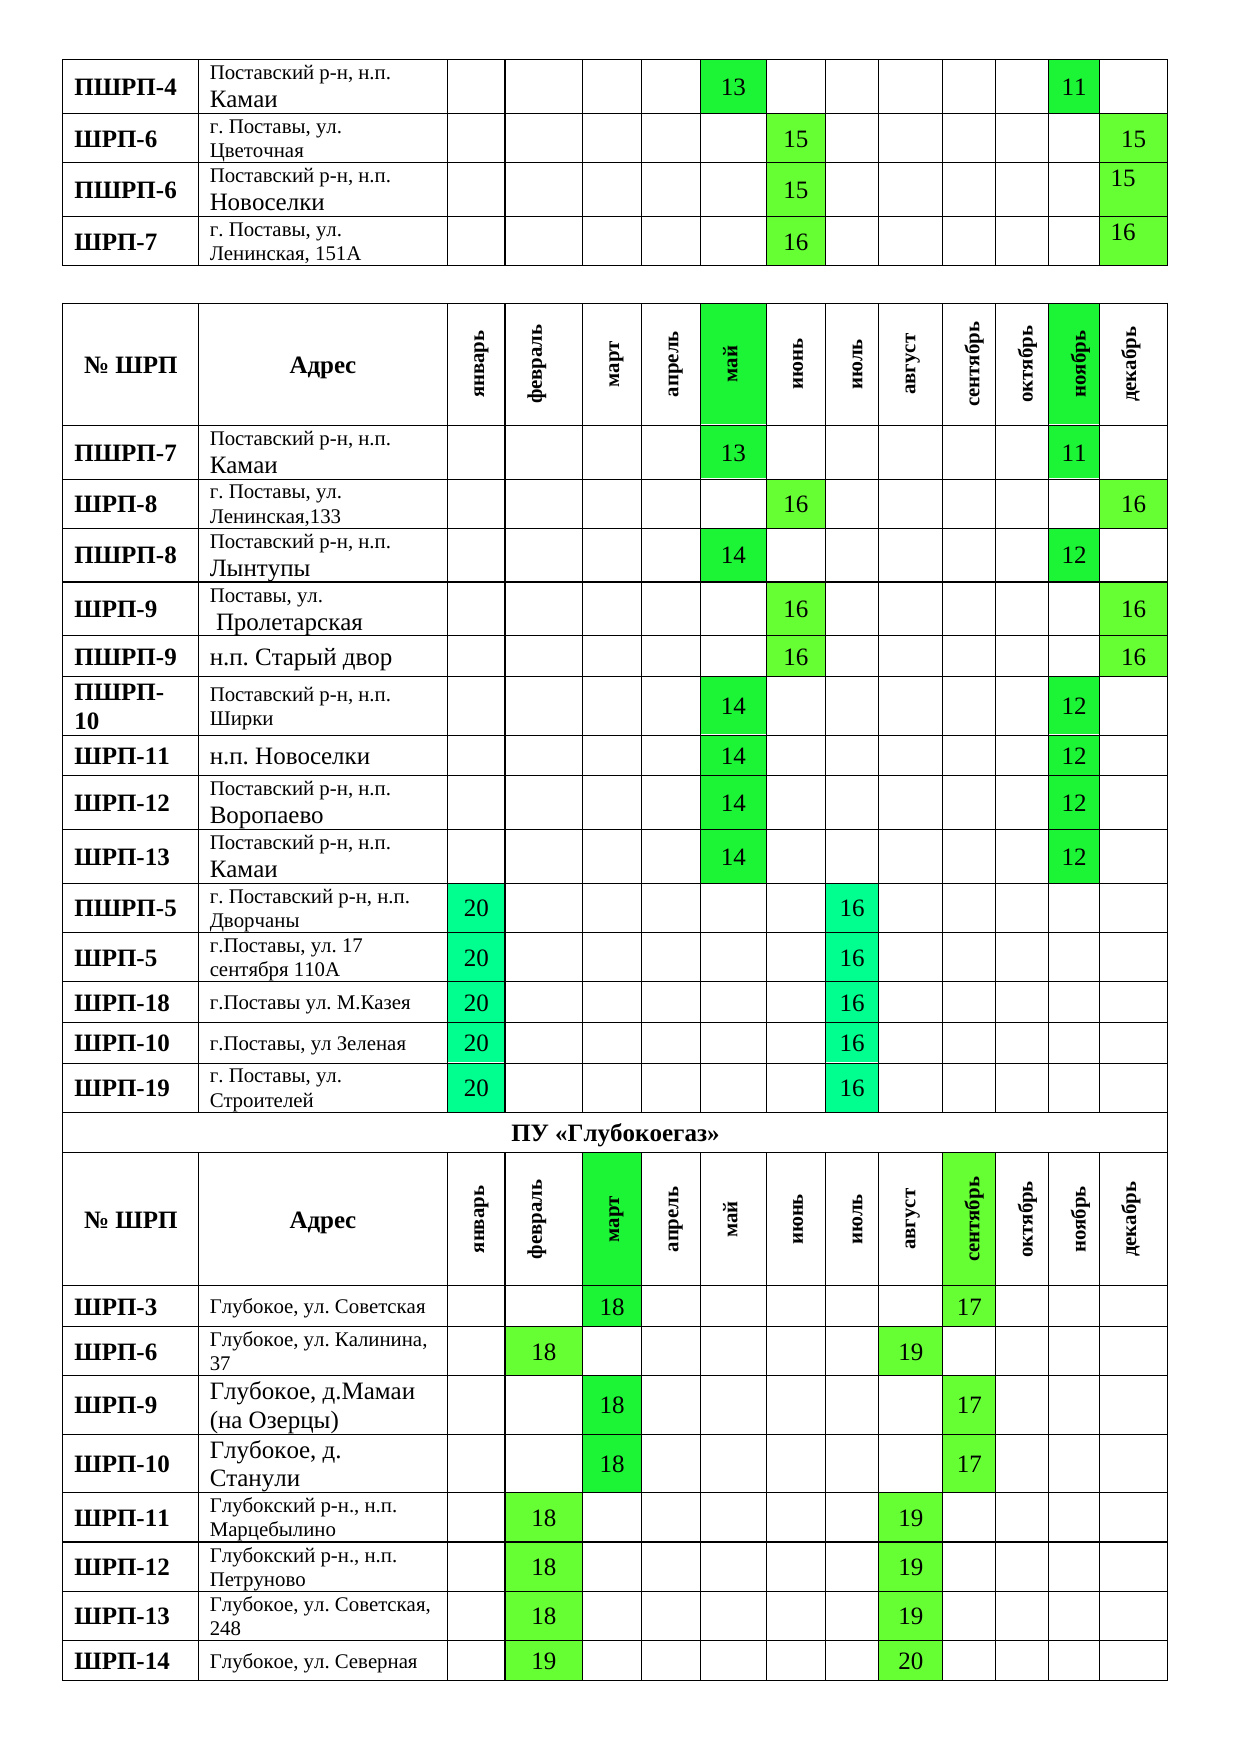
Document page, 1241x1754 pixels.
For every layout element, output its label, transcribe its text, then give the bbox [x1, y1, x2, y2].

table_cell [879, 163, 942, 216]
table_cell [701, 1493, 766, 1541]
table_cell Поставский р-н, н.п. Воропаево [199, 776, 447, 829]
table_cell [583, 426, 641, 478]
table_cell [767, 1023, 825, 1062]
table_cell [943, 1641, 995, 1680]
table_cell [448, 677, 504, 734]
table_cell [767, 1641, 825, 1680]
table_cell февраль [506, 1153, 582, 1285]
table_cell н.п. Старый двор [199, 636, 447, 676]
table_cell [701, 1376, 766, 1434]
table_cell [448, 636, 504, 676]
table_cell [943, 217, 995, 265]
table_cell Глубокое, ул. Советская, 248 [199, 1592, 447, 1640]
table_cell 16 [1100, 217, 1167, 265]
table_cell [996, 60, 1048, 113]
table_cell [767, 1327, 825, 1375]
table_cell [448, 776, 504, 829]
table_cell [996, 677, 1048, 734]
table_cell [583, 1327, 641, 1375]
table_cell [996, 982, 1048, 1022]
table_cell [642, 1493, 700, 1541]
table_cell [1049, 217, 1099, 265]
table_cell [506, 830, 582, 883]
table_cell 20 [448, 1064, 504, 1112]
table_cell Поставский р-н, н.п. Камаи [199, 426, 447, 478]
table_cell [448, 114, 504, 162]
table_header декабрь [1100, 304, 1167, 424]
table_cell [826, 426, 878, 478]
table_cell октябрь [996, 1153, 1048, 1285]
table_cell [1049, 1592, 1099, 1640]
table_cell [1049, 982, 1099, 1022]
table_cell [583, 1023, 641, 1062]
table_cell [583, 736, 641, 775]
table_cell [767, 982, 825, 1022]
table_cell [448, 1435, 504, 1492]
table_cell [506, 736, 582, 775]
table_cell 15 [1100, 114, 1167, 162]
table_cell ШРП-10 [63, 1023, 198, 1062]
table_cell 11 [1049, 426, 1099, 478]
table_cell 18 [583, 1435, 641, 1492]
table_cell [767, 677, 825, 734]
table_cell [996, 830, 1048, 883]
table_cell 16 [767, 583, 825, 635]
table_cell [943, 1064, 995, 1112]
table_cell 16 [767, 636, 825, 676]
table_cell ШРП-12 [63, 776, 198, 829]
table_cell [448, 736, 504, 775]
table_cell [583, 830, 641, 883]
table_cell [1049, 1286, 1099, 1326]
table_cell [943, 636, 995, 676]
table_cell [642, 736, 700, 775]
table_cell [1100, 1493, 1167, 1541]
table_cell [879, 583, 942, 635]
table_cell [1049, 1327, 1099, 1375]
table_cell ШРП-14 [63, 1641, 198, 1680]
table_cell [448, 529, 504, 581]
table_cell Глубокое, ул. Советская [199, 1286, 447, 1326]
table_cell ШРП-12 [63, 1543, 198, 1591]
table_cell [701, 1023, 766, 1062]
table_cell [448, 1376, 504, 1434]
table_cell ПШРП-7 [63, 426, 198, 478]
table_cell [506, 776, 582, 829]
table_cell [583, 163, 641, 216]
table_cell [506, 217, 582, 265]
table_cell [996, 1493, 1048, 1541]
table_header июнь [767, 304, 825, 424]
table_cell [448, 1327, 504, 1375]
table_cell [826, 736, 878, 775]
table_cell 19 [879, 1543, 942, 1591]
table_cell ПШРП-6 [63, 163, 198, 216]
table_cell [1100, 830, 1167, 883]
table_cell [943, 583, 995, 635]
table_cell [448, 830, 504, 883]
table_cell [642, 480, 700, 528]
table_cell [943, 114, 995, 162]
table_cell [767, 884, 825, 932]
table_cell [996, 114, 1048, 162]
table_cell ШРП-13 [63, 830, 198, 883]
table_cell [701, 1064, 766, 1112]
table_cell [506, 1435, 582, 1492]
table_cell ШРП-9 [63, 583, 198, 635]
table_cell [879, 636, 942, 676]
table_cell [1049, 636, 1099, 676]
table_cell [506, 480, 582, 528]
table_cell [506, 529, 582, 581]
table_cell [701, 1641, 766, 1680]
table_cell ноябрь [1049, 1153, 1099, 1285]
table_cell 16 [1100, 480, 1167, 528]
table_cell [701, 480, 766, 528]
table_cell [642, 933, 700, 981]
table_cell ШРП-9 [63, 1376, 198, 1434]
table_cell [642, 636, 700, 676]
table_cell г.Поставы, ул Зеленая [199, 1023, 447, 1062]
table_cell [701, 982, 766, 1022]
table_cell май [701, 1153, 766, 1285]
table_cell [506, 163, 582, 216]
table_cell [1049, 1064, 1099, 1112]
table_cell [826, 636, 878, 676]
table_cell ШРП-10 [63, 1435, 198, 1492]
table_cell [996, 1543, 1048, 1591]
table_cell [583, 677, 641, 734]
table_cell [879, 114, 942, 162]
table_cell [996, 884, 1048, 932]
table_cell [767, 529, 825, 581]
table_cell [943, 163, 995, 216]
table_cell ШРП-6 [63, 1327, 198, 1375]
table_cell [943, 776, 995, 829]
table_cell [767, 426, 825, 478]
table_cell март [583, 1153, 641, 1285]
table_cell [583, 217, 641, 265]
table_cell [826, 830, 878, 883]
table_cell [506, 1023, 582, 1062]
table_cell [583, 583, 641, 635]
table_cell [767, 1064, 825, 1112]
table_cell [943, 529, 995, 581]
table_cell [583, 1543, 641, 1591]
table_cell [826, 60, 878, 113]
table_cell [996, 583, 1048, 635]
table_cell [826, 583, 878, 635]
table_cell [642, 1543, 700, 1591]
table_cell [642, 1064, 700, 1112]
table_cell 14 [701, 830, 766, 883]
table_cell [879, 736, 942, 775]
table_cell 17 [943, 1376, 995, 1434]
table_cell 18 [583, 1286, 641, 1326]
table_header март [583, 304, 641, 424]
table_cell [879, 480, 942, 528]
table_cell [826, 217, 878, 265]
table_cell [701, 884, 766, 932]
table_header № ШРП [63, 304, 198, 424]
table_cell [642, 163, 700, 216]
table_header апрель [642, 304, 700, 424]
table_cell [1100, 736, 1167, 775]
table_cell н.п. Новоселки [199, 736, 447, 775]
table_cell [879, 426, 942, 478]
table_cell [1100, 1435, 1167, 1492]
table_cell г.Поставы, ул. 17 сентября 110А [199, 933, 447, 981]
table_header Адрес [199, 304, 447, 424]
table_cell Глубокое, ул. Северная [199, 1641, 447, 1680]
table_cell [826, 1376, 878, 1434]
table_cell [996, 217, 1048, 265]
table_cell Поставский р-н, н.п. Камаи [199, 830, 447, 883]
table_cell [943, 60, 995, 113]
table_cell 20 [448, 1023, 504, 1062]
table_cell [1100, 982, 1167, 1022]
table_cell [642, 60, 700, 113]
table_cell [642, 1023, 700, 1062]
table_cell [826, 529, 878, 581]
table_cell 16 [1100, 583, 1167, 635]
table_cell ШРП-18 [63, 982, 198, 1022]
table_cell [879, 982, 942, 1022]
table_cell 20 [448, 884, 504, 932]
table_cell [1100, 1023, 1167, 1062]
table_cell [826, 776, 878, 829]
table_cell Глубокский р-н., н.п. Петруново [199, 1543, 447, 1591]
table_cell 18 [506, 1543, 582, 1591]
table_cell [583, 776, 641, 829]
table_cell 19 [506, 1641, 582, 1680]
table_cell 16 [767, 217, 825, 265]
table_cell [506, 114, 582, 162]
table_cell ШРП-11 [63, 1493, 198, 1541]
table_cell [583, 884, 641, 932]
table_cell [1049, 1435, 1099, 1492]
table_cell [996, 1327, 1048, 1375]
table_cell [879, 1435, 942, 1492]
table_cell [448, 426, 504, 478]
table_cell [1100, 1286, 1167, 1326]
table_cell [943, 426, 995, 478]
table_cell 14 [701, 736, 766, 775]
table_cell 16 [826, 1023, 878, 1062]
table_cell [826, 1543, 878, 1591]
table_cell [767, 60, 825, 113]
table_cell 14 [701, 529, 766, 581]
table_cell [506, 426, 582, 478]
table_cell 12 [1049, 736, 1099, 775]
table_cell [583, 636, 641, 676]
table_cell [943, 1023, 995, 1062]
table_cell [1100, 1592, 1167, 1640]
table_cell [1100, 1376, 1167, 1434]
table_cell [506, 677, 582, 734]
table_cell 18 [506, 1592, 582, 1640]
table_cell Глубокое, д. Станули [199, 1435, 447, 1492]
table_cell [826, 1435, 878, 1492]
table_cell [879, 60, 942, 113]
table_cell [879, 830, 942, 883]
table_cell [506, 982, 582, 1022]
table_cell июль [826, 1153, 878, 1285]
table_cell [767, 736, 825, 775]
table_cell [996, 163, 1048, 216]
table_cell ПУ «Глубокоегаз» [63, 1113, 1167, 1152]
table_cell [506, 933, 582, 981]
table_cell [996, 933, 1048, 981]
table_cell 14 [701, 776, 766, 829]
table_cell [1100, 677, 1167, 734]
table_cell [1049, 1376, 1099, 1434]
table_cell [448, 163, 504, 216]
table_cell ШРП-13 [63, 1592, 198, 1640]
table_cell [701, 1327, 766, 1375]
table_cell [767, 1592, 825, 1640]
table_cell 15 [767, 163, 825, 216]
table_cell [506, 1286, 582, 1326]
table_cell июнь [767, 1153, 825, 1285]
table_header январь [448, 304, 504, 424]
table_cell 12 [1049, 830, 1099, 883]
table_cell [996, 480, 1048, 528]
table_cell [767, 933, 825, 981]
table_cell ПШРП-5 [63, 884, 198, 932]
table_cell [642, 1286, 700, 1326]
table_cell [448, 1592, 504, 1640]
table_cell ШРП-3 [63, 1286, 198, 1326]
table_cell [701, 163, 766, 216]
table_cell [996, 1435, 1048, 1492]
table_cell [448, 583, 504, 635]
table_header май [701, 304, 766, 424]
table_cell [583, 1641, 641, 1680]
table_cell [996, 1641, 1048, 1680]
table_cell Глубокский р-н., н.п. Марцебылино [199, 1493, 447, 1541]
table_cell [943, 933, 995, 981]
table_cell [701, 1435, 766, 1492]
table_cell Поставский р-н, н.п. Лынтупы [199, 529, 447, 581]
table_cell № ШРП [63, 1153, 198, 1285]
table_header август [879, 304, 942, 424]
table_cell [642, 982, 700, 1022]
table_cell [943, 1543, 995, 1591]
table_cell Поставы, ул. Пролетарская [199, 583, 447, 635]
table_cell [943, 982, 995, 1022]
table_cell ШРП-19 [63, 1064, 198, 1112]
table_cell [1100, 776, 1167, 829]
table_cell 13 [701, 426, 766, 478]
table_cell август [879, 1153, 942, 1285]
table_cell [506, 884, 582, 932]
table_cell апрель [642, 1153, 700, 1285]
table_cell [943, 1327, 995, 1375]
table_cell [701, 933, 766, 981]
table_cell ПШРП-8 [63, 529, 198, 581]
table_cell [642, 114, 700, 162]
table_cell [583, 60, 641, 113]
table_cell Глубокое, д.Мамаи (на Озерцы) [199, 1376, 447, 1434]
table_cell г. Поставы, ул. Ленинская, 151А [199, 217, 447, 265]
table_cell [996, 529, 1048, 581]
table_cell 12 [1049, 677, 1099, 734]
table_cell [701, 114, 766, 162]
table_cell [996, 1592, 1048, 1640]
table_cell [701, 1592, 766, 1640]
table_cell [701, 583, 766, 635]
table_cell [583, 529, 641, 581]
table_cell [826, 1327, 878, 1375]
table_cell сентябрь [943, 1153, 995, 1285]
table_header ноябрь [1049, 304, 1099, 424]
table_cell 11 [1049, 60, 1099, 113]
table_cell [879, 884, 942, 932]
table_cell г.Поставы ул. М.Казея [199, 982, 447, 1022]
table_cell [826, 1286, 878, 1326]
table_cell [879, 677, 942, 734]
table_header февраль [506, 304, 582, 424]
table_cell [996, 1286, 1048, 1326]
table_cell [701, 636, 766, 676]
table_cell [879, 529, 942, 581]
table_cell [767, 1435, 825, 1492]
table_cell [506, 1064, 582, 1112]
table_cell [1100, 1064, 1167, 1112]
table_cell [1100, 1327, 1167, 1375]
table_cell 13 [701, 60, 766, 113]
table_cell [583, 1592, 641, 1640]
table_cell Поставский р-н, н.п. Ширки [199, 677, 447, 734]
table_cell [943, 1592, 995, 1640]
table_cell 19 [879, 1493, 942, 1541]
table_cell 16 [1100, 636, 1167, 676]
table_cell [642, 884, 700, 932]
table_cell [1049, 1641, 1099, 1680]
table_cell [996, 636, 1048, 676]
table_cell [996, 1376, 1048, 1434]
table_cell [767, 830, 825, 883]
table_cell [943, 830, 995, 883]
table_cell [642, 830, 700, 883]
table_cell [1049, 114, 1099, 162]
table_cell 15 [767, 114, 825, 162]
table_cell [826, 480, 878, 528]
table_cell [767, 1376, 825, 1434]
table_cell [996, 776, 1048, 829]
table_cell [448, 1286, 504, 1326]
table_cell Поставский р-н, н.п. Камаи [199, 60, 447, 113]
table_cell [767, 776, 825, 829]
table_cell [996, 426, 1048, 478]
table_cell [506, 583, 582, 635]
table_cell [826, 677, 878, 734]
table_cell [1049, 480, 1099, 528]
table_cell [826, 114, 878, 162]
table_cell [1100, 529, 1167, 581]
table_cell [1100, 1543, 1167, 1591]
table_cell [1049, 884, 1099, 932]
table_cell 16 [767, 480, 825, 528]
table_cell январь [448, 1153, 504, 1285]
table_cell г. Поставский р-н, н.п. Дворчаны [199, 884, 447, 932]
table_cell 12 [1049, 776, 1099, 829]
table_cell 15 [1100, 163, 1167, 216]
table_cell [1049, 933, 1099, 981]
table_cell [943, 736, 995, 775]
table_cell ПШРП-4 [63, 60, 198, 113]
table_cell [642, 776, 700, 829]
table_cell [1049, 1493, 1099, 1541]
table_cell [879, 1376, 942, 1434]
table_cell Глубокое, ул. Калинина, 37 [199, 1327, 447, 1375]
table_cell [826, 163, 878, 216]
table_cell 16 [826, 933, 878, 981]
table_cell [583, 933, 641, 981]
table_cell [701, 1543, 766, 1591]
table_cell ПШРП-9 [63, 636, 198, 676]
table_cell [1049, 163, 1099, 216]
table_cell [1100, 1641, 1167, 1680]
table_cell г. Поставы, ул. Цветочная [199, 114, 447, 162]
table_cell [996, 736, 1048, 775]
table_cell [701, 1286, 766, 1326]
table_cell декабрь [1100, 1153, 1167, 1285]
table_cell [879, 1023, 942, 1062]
table_cell [826, 1592, 878, 1640]
table_cell [506, 60, 582, 113]
table_cell [642, 217, 700, 265]
table_cell [642, 583, 700, 635]
table_cell 17 [943, 1286, 995, 1326]
table_cell г. Поставы, ул. Строителей [199, 1064, 447, 1112]
table_cell [642, 529, 700, 581]
table_cell [996, 1064, 1048, 1112]
table_cell 12 [1049, 529, 1099, 581]
table_cell [879, 1064, 942, 1112]
table_cell 20 [448, 933, 504, 981]
table_cell [583, 480, 641, 528]
table_cell [1049, 1543, 1099, 1591]
table_cell [583, 1493, 641, 1541]
table_cell ШРП-8 [63, 480, 198, 528]
table_cell [642, 1376, 700, 1434]
table_cell ШРП-5 [63, 933, 198, 981]
table_cell 18 [506, 1327, 582, 1375]
table_header сентябрь [943, 304, 995, 424]
table_cell [879, 1286, 942, 1326]
table_cell [879, 933, 942, 981]
table_cell 16 [826, 1064, 878, 1112]
table_cell [943, 677, 995, 734]
table_cell 20 [879, 1641, 942, 1680]
table_cell 19 [879, 1592, 942, 1640]
table_cell ПШРП-10 [63, 677, 198, 734]
table_cell [448, 1543, 504, 1591]
table_cell [642, 677, 700, 734]
table_cell [642, 1327, 700, 1375]
table_cell [1100, 426, 1167, 478]
table_cell г. Поставы, ул. Ленинская,133 [199, 480, 447, 528]
table_cell [1049, 1023, 1099, 1062]
table_cell ШРП-6 [63, 114, 198, 162]
table_cell 19 [879, 1327, 942, 1375]
table_cell [1100, 933, 1167, 981]
table_cell 16 [826, 884, 878, 932]
table_cell 18 [506, 1493, 582, 1541]
table_cell [879, 776, 942, 829]
table_cell [943, 480, 995, 528]
table_cell [642, 1435, 700, 1492]
table_header июль [826, 304, 878, 424]
table_cell [1049, 583, 1099, 635]
table_cell [1100, 60, 1167, 113]
table_cell [448, 60, 504, 113]
table_cell 16 [826, 982, 878, 1022]
table_cell 20 [448, 982, 504, 1022]
table_cell Поставский р-н, н.п. Новоселки [199, 163, 447, 216]
table_cell [448, 1641, 504, 1680]
table_cell [767, 1543, 825, 1591]
table_cell 17 [943, 1435, 995, 1492]
table_cell [701, 217, 766, 265]
table_cell [826, 1493, 878, 1541]
table_cell [583, 982, 641, 1022]
table_cell [506, 636, 582, 676]
table_cell 18 [583, 1376, 641, 1434]
table_cell [642, 1592, 700, 1640]
table_cell [767, 1286, 825, 1326]
table_cell [826, 1641, 878, 1680]
table_cell [642, 426, 700, 478]
table_cell [583, 114, 641, 162]
table_cell ШРП-11 [63, 736, 198, 775]
table_cell Адрес [199, 1153, 447, 1285]
table_cell [1100, 884, 1167, 932]
table_cell [448, 217, 504, 265]
table_cell [448, 480, 504, 528]
table_cell [767, 1493, 825, 1541]
table_cell [583, 1064, 641, 1112]
table_cell [943, 1493, 995, 1541]
table_cell [996, 1023, 1048, 1062]
table_cell [506, 1376, 582, 1434]
table_cell [943, 884, 995, 932]
table_cell ШРП-7 [63, 217, 198, 265]
table_header октябрь [996, 304, 1048, 424]
table_cell [879, 217, 942, 265]
table_cell [642, 1641, 700, 1680]
table_cell 14 [701, 677, 766, 734]
table_cell [448, 1493, 504, 1541]
